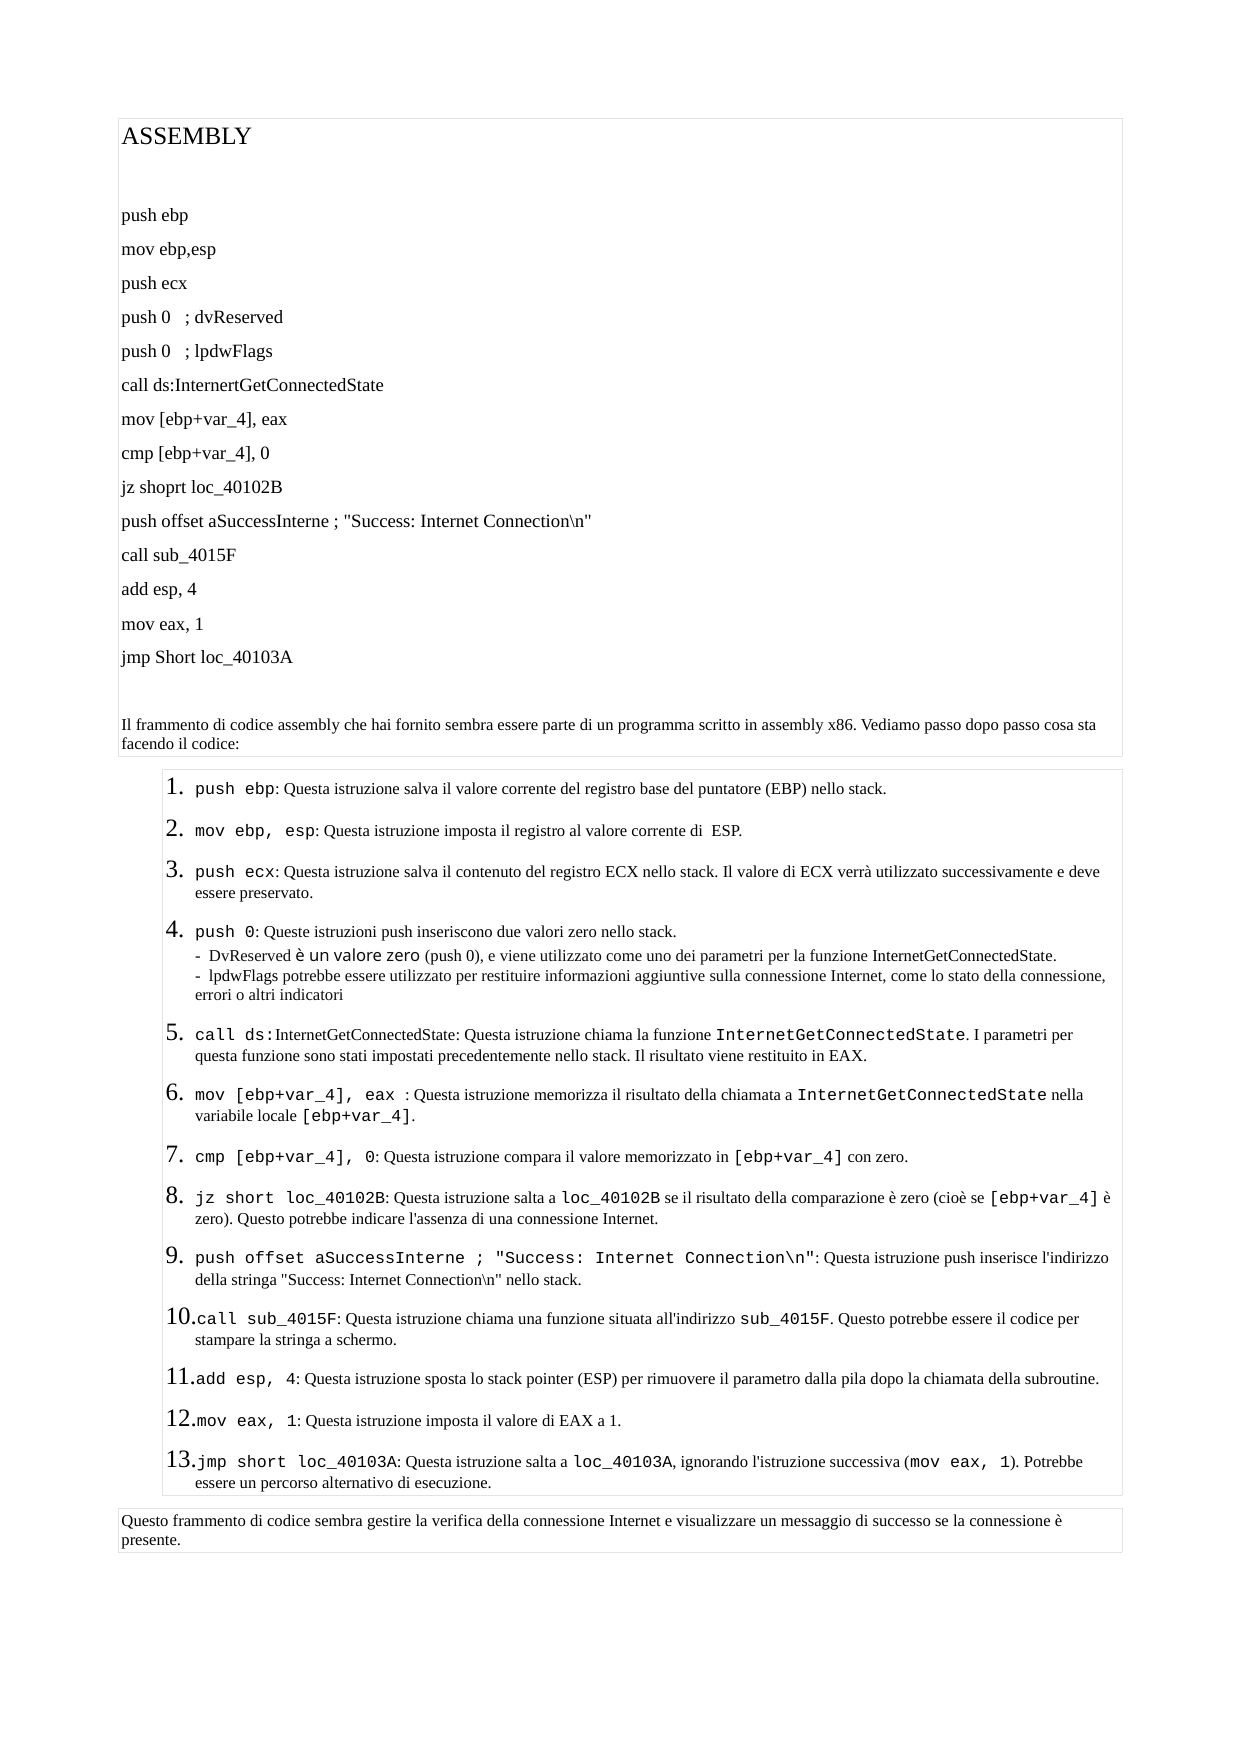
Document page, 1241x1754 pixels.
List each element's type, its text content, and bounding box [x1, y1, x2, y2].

list call ds:InternetGetConnectedState: Questa istruzione chiama la funzione InternetGetConnectedState. I parametri per questa funzione sono stati impostati precedentemente nello stack. Il risultato viene restituito in EAX. [163, 1014, 1122, 1064]
list cmp [ebp+var_4], 0: Questa istruzione compara il valore memorizzato in [ebp+var_4] con zero. [163, 1136, 1122, 1168]
list push offset aSuccessInterne ; "Success: Internet Connection\n": Questa istruzione push inserisce l'indirizzo della stringa "Success: Internet Connection\n" nello stack. [163, 1238, 1122, 1288]
list jmp short loc_40103A: Questa istruzione salta a loc_40103A, ignorando l'istruzione successiva (mov eax, 1). Potrebbe essere un percorso alternativo di esecuzione. [163, 1441, 1122, 1495]
text push ebp [119, 201, 1122, 225]
text mov ebp,esp [119, 235, 1122, 259]
text mov eax, 1 [119, 609, 1122, 634]
text Il frammento di codice assembly che hai fornito sembra essere parte di un programma scritto in assembly x86. Vediamo passo dopo passo cosa sta facendo il codice: [119, 712, 1122, 756]
text add esp, 4 [119, 575, 1122, 600]
list add esp, 4: Questa istruzione sposta lo stack pointer (ESP) per rimuovere il parametro dalla pila dopo la chiamata della subroutine. [163, 1358, 1122, 1390]
text call sub_4015F [119, 541, 1122, 566]
list push ebp: Questa istruzione salva il valore corrente del registro base del puntatore (EBP) nello stack. [163, 770, 1122, 800]
text mov [ebp+var_4], eax [119, 405, 1122, 429]
list push 0: Queste istruzioni push inseriscono due valori zero nello stack. - DvReserved è un valore zero (push 0), e viene utilizzato come uno dei parametri per la funzione InternetGetConnectedState. - lpdwFlags potrebbe essere utilizzato per restituire informazioni aggiuntive sulla connessione Internet, come lo stato della connessione, errori o altri indicatori [163, 911, 1122, 1004]
text push ecx [119, 269, 1122, 293]
text Questo frammento di codice sembra gestire la verifica della connessione Internet e visualizzare un messaggio di successo se la connessione è presente. [119, 1509, 1122, 1552]
list push ecx: Questa istruzione salva il contenuto del registro ECX nello stack. Il valore di ECX verrà utilizzato successivamente e deve essere preservato. [163, 851, 1122, 902]
list mov eax, 1: Questa istruzione imposta il valore di EAX a 1. [163, 1400, 1122, 1431]
text call ds:InternertGetConnectedState [119, 371, 1122, 396]
list mov [ebp+var_4], eax : Questa istruzione memorizza il risultato della chiamata a InternetGetConnectedState nella variabile locale [ebp+var_4]. [163, 1074, 1122, 1126]
text push offset aSuccessInterne ; "Success: Internet Connection\n" [119, 507, 1122, 532]
list call sub_4015F: Questa istruzione chiama una funzione situata all'indirizzo sub_4015F. Questo potrebbe essere il codice per stampare la stringa a schermo. [163, 1298, 1122, 1349]
text push 0 ; lpdwFlags [119, 337, 1122, 361]
list jz short loc_40102B: Questa istruzione salta a loc_40102B se il risultato della comparazione è zero (cioè se [ebp+var_4] è zero). Questo potrebbe indicare l'assenza di una connessione Internet. [163, 1177, 1122, 1228]
text ASSEMBLY [119, 119, 1122, 150]
text jz shoprt loc_40102B [119, 473, 1122, 498]
text jmp Short loc_40103A [119, 643, 1122, 668]
list mov ebp, esp: Questa istruzione imposta il registro al valore corrente di ESP. [163, 810, 1122, 841]
text push 0 ; dvReserved [119, 303, 1122, 327]
text cmp [ebp+var_4], 0 [119, 439, 1122, 464]
